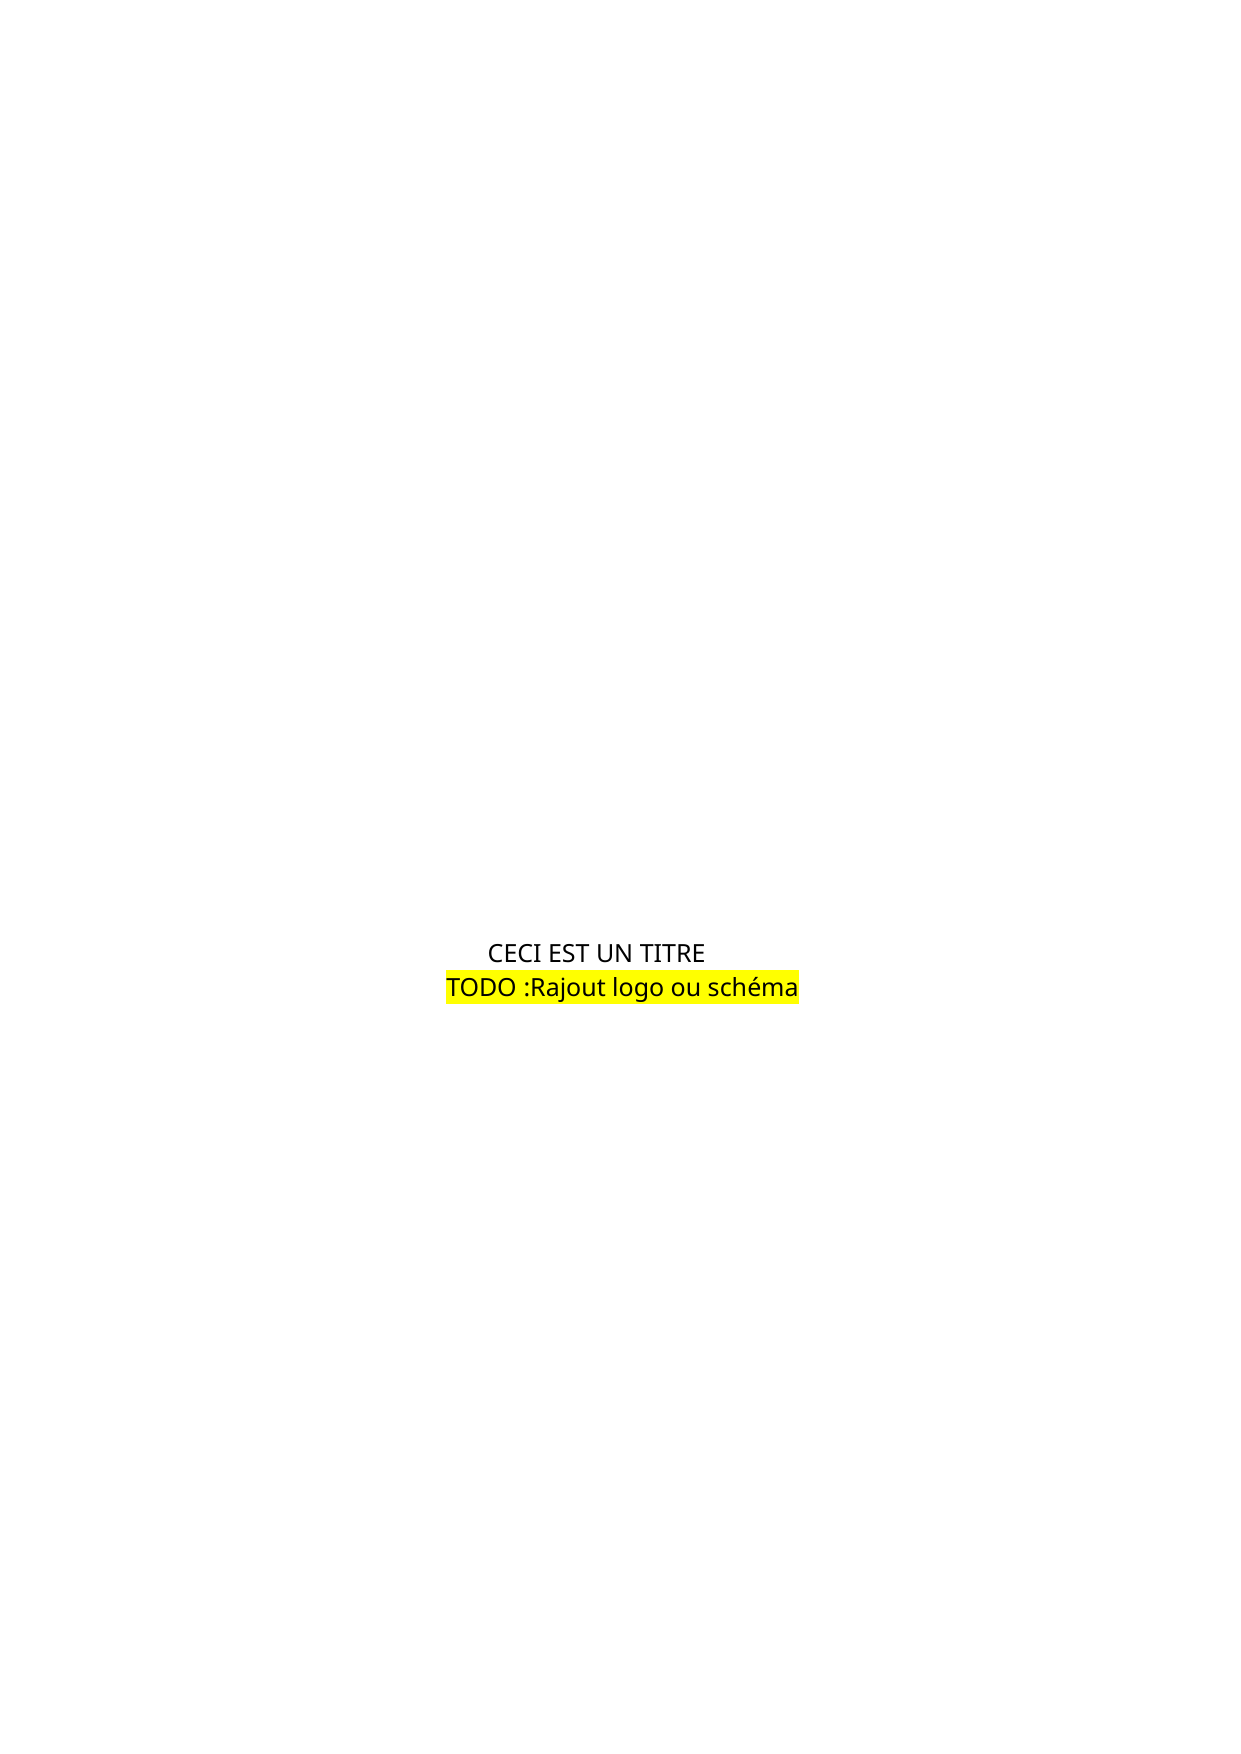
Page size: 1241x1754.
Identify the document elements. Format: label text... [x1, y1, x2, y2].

text CECI EST UN TITRE [118, 936, 1122, 970]
text TODO :Rajout logo ou schéma [118, 970, 1122, 1004]
